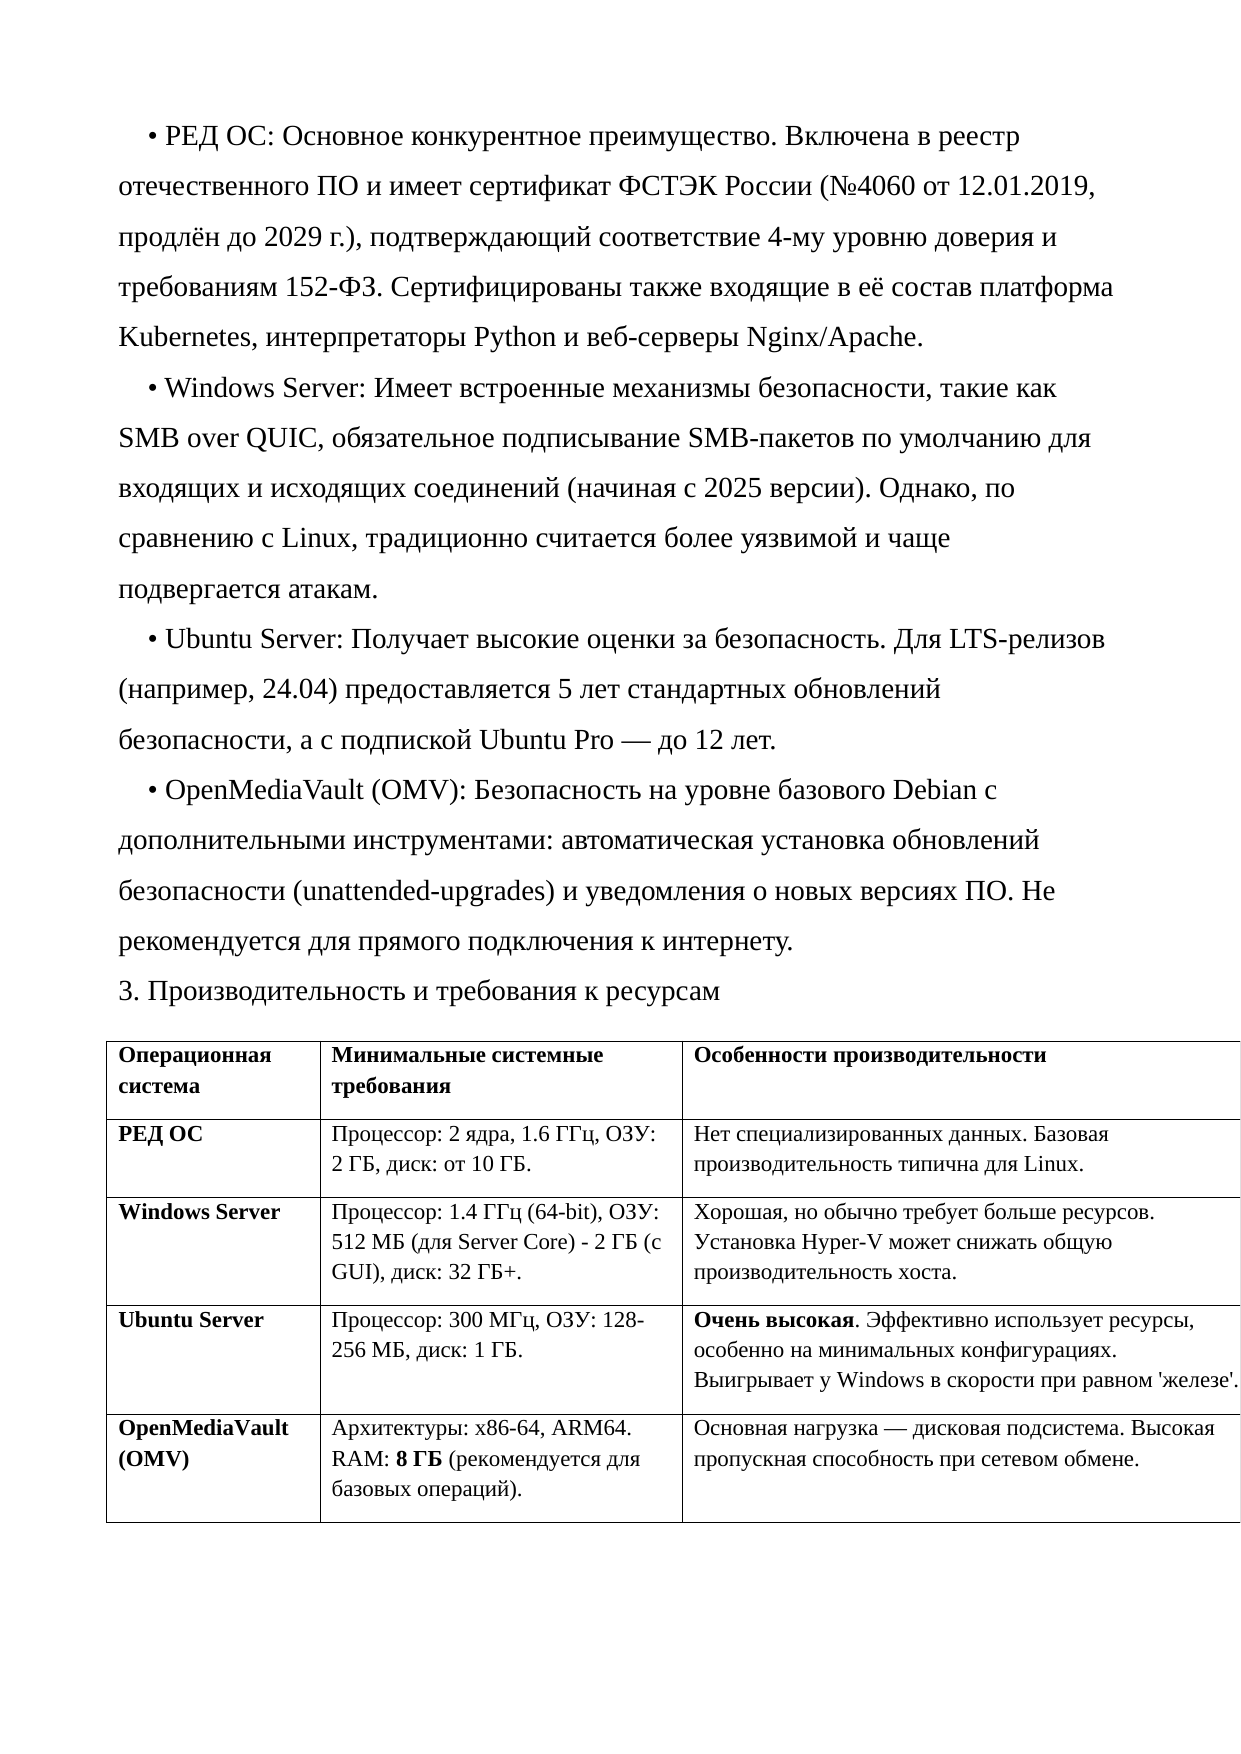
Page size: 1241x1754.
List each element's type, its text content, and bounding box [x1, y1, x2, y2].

table_cell Очень высокая. Эффективно использует ресурсы, особенно на минимальных конфигурациях. Выигрывает у Windows в скорости при равном 'железе'. [683, 1306, 1240, 1413]
text • Windows Server: Имеет встроенные механизмы безопасности, такие как SMB over QUIC, обязательное подписывание SMB-пакетов по умолчанию для входящих и исходящих соединений (начиная с 2025 версии). Однако, по сравнению с Linux, традиционно считается более уязвимой и чаще подвергается атакам. [118, 370, 1116, 604]
table_header Особенности производительности [683, 1042, 1240, 1119]
text • OpenMediaVault (OMV): Безопасность на уровне базового Debian с дополнительными инструментами: автоматическая установка обновлений безопасности (unattended-upgrades) и уведомления о новых версиях ПО. Не рекомендуется для прямого подключения к интернету. [118, 772, 1116, 957]
text • Ubuntu Server: Получает высокие оценки за безопасность. Для LTS-релизов (например, 24.04) предоставляется 5 лет стандартных обновлений безопасности, а с подпиской Ubuntu Pro — до 12 лет. [118, 621, 1116, 755]
table_header Минимальные системные требования [321, 1042, 682, 1119]
table_cell Хорошая, но обычно требует больше ресурсов. Установка Hyper-V может снижать общую производительность хоста. [683, 1198, 1240, 1305]
table_cell OpenMediaVault (OMV) [107, 1415, 320, 1522]
table_cell Процессор: 300 МГц, ОЗУ: 128-256 МБ, диск: 1 ГБ. [321, 1306, 682, 1413]
table_cell РЕД ОС [107, 1120, 320, 1197]
table_header Операционная система [107, 1042, 320, 1119]
text • РЕД ОС: Основное конкурентное преимущество. Включена в реестр отечественного ПО и имеет сертификат ФСТЭК России (№4060 от 12.01.2019, продлён до 2029 г.), подтверждающий соответствие 4-му уровню доверия и требованиям 152-ФЗ. Сертифицированы также входящие в её состав платформа Kubernetes, интерпретаторы Python и веб-серверы Nginx/Apache. [118, 118, 1116, 353]
table_cell Основная нагрузка — дисковая подсистема. Высокая пропускная способность при сетевом обмене. [683, 1415, 1240, 1522]
table_cell Windows Server [107, 1198, 320, 1305]
table_cell Нет специализированных данных. Базовая производительность типична для Linux. [683, 1120, 1240, 1197]
text 3. Производительность и требования к ресурсам [118, 973, 1116, 1007]
table_cell Процессор: 2 ядра, 1.6 ГГц, ОЗУ: 2 ГБ, диск: от 10 ГБ. [321, 1120, 682, 1197]
table_cell Ubuntu Server [107, 1306, 320, 1413]
table_cell Архитектуры: x86-64, ARM64. RAM: 8 ГБ (рекомендуется для базовых операций). [321, 1415, 682, 1522]
table_cell Процессор: 1.4 ГГц (64-bit), ОЗУ: 512 МБ (для Server Core) - 2 ГБ (с GUI), диск: 32 ГБ+. [321, 1198, 682, 1305]
